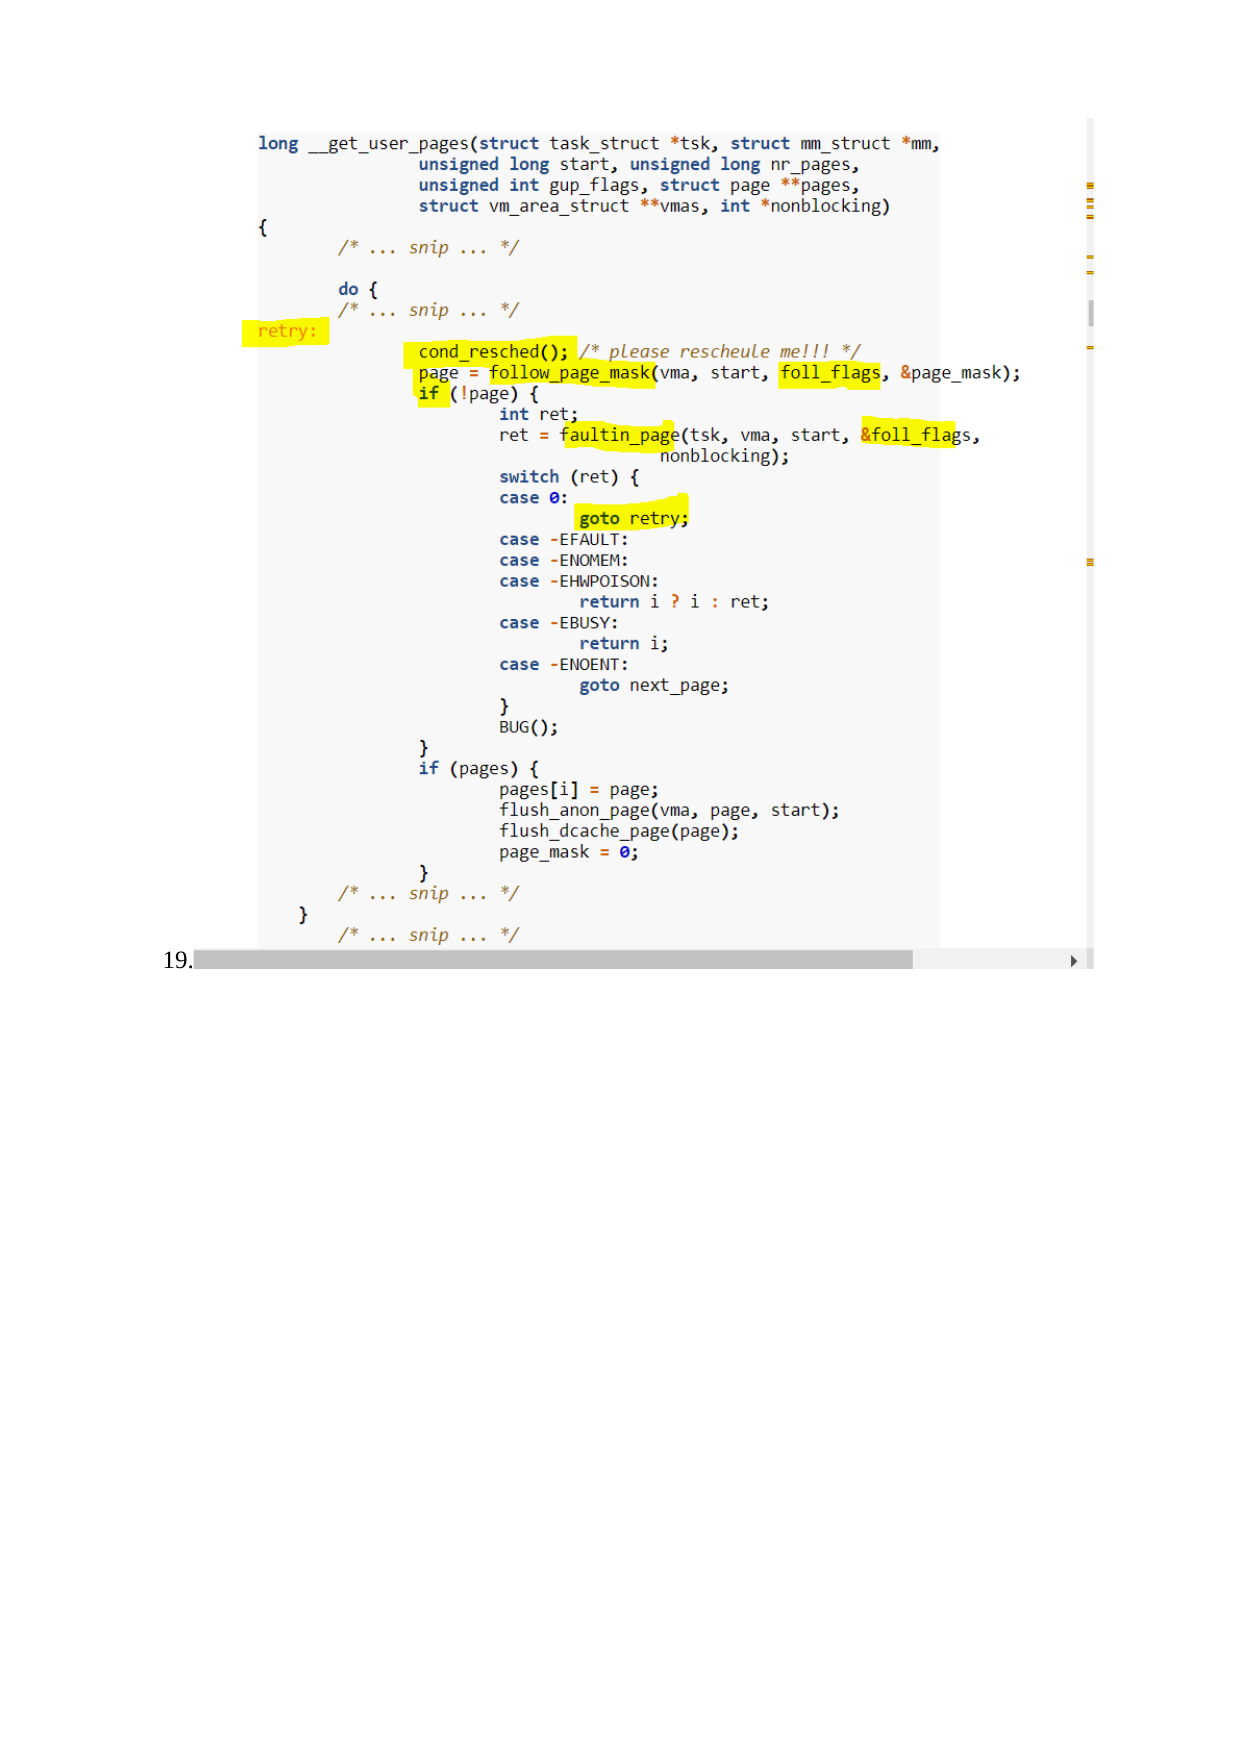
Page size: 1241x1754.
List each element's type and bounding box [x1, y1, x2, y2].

picture [193, 118, 1094, 969]
